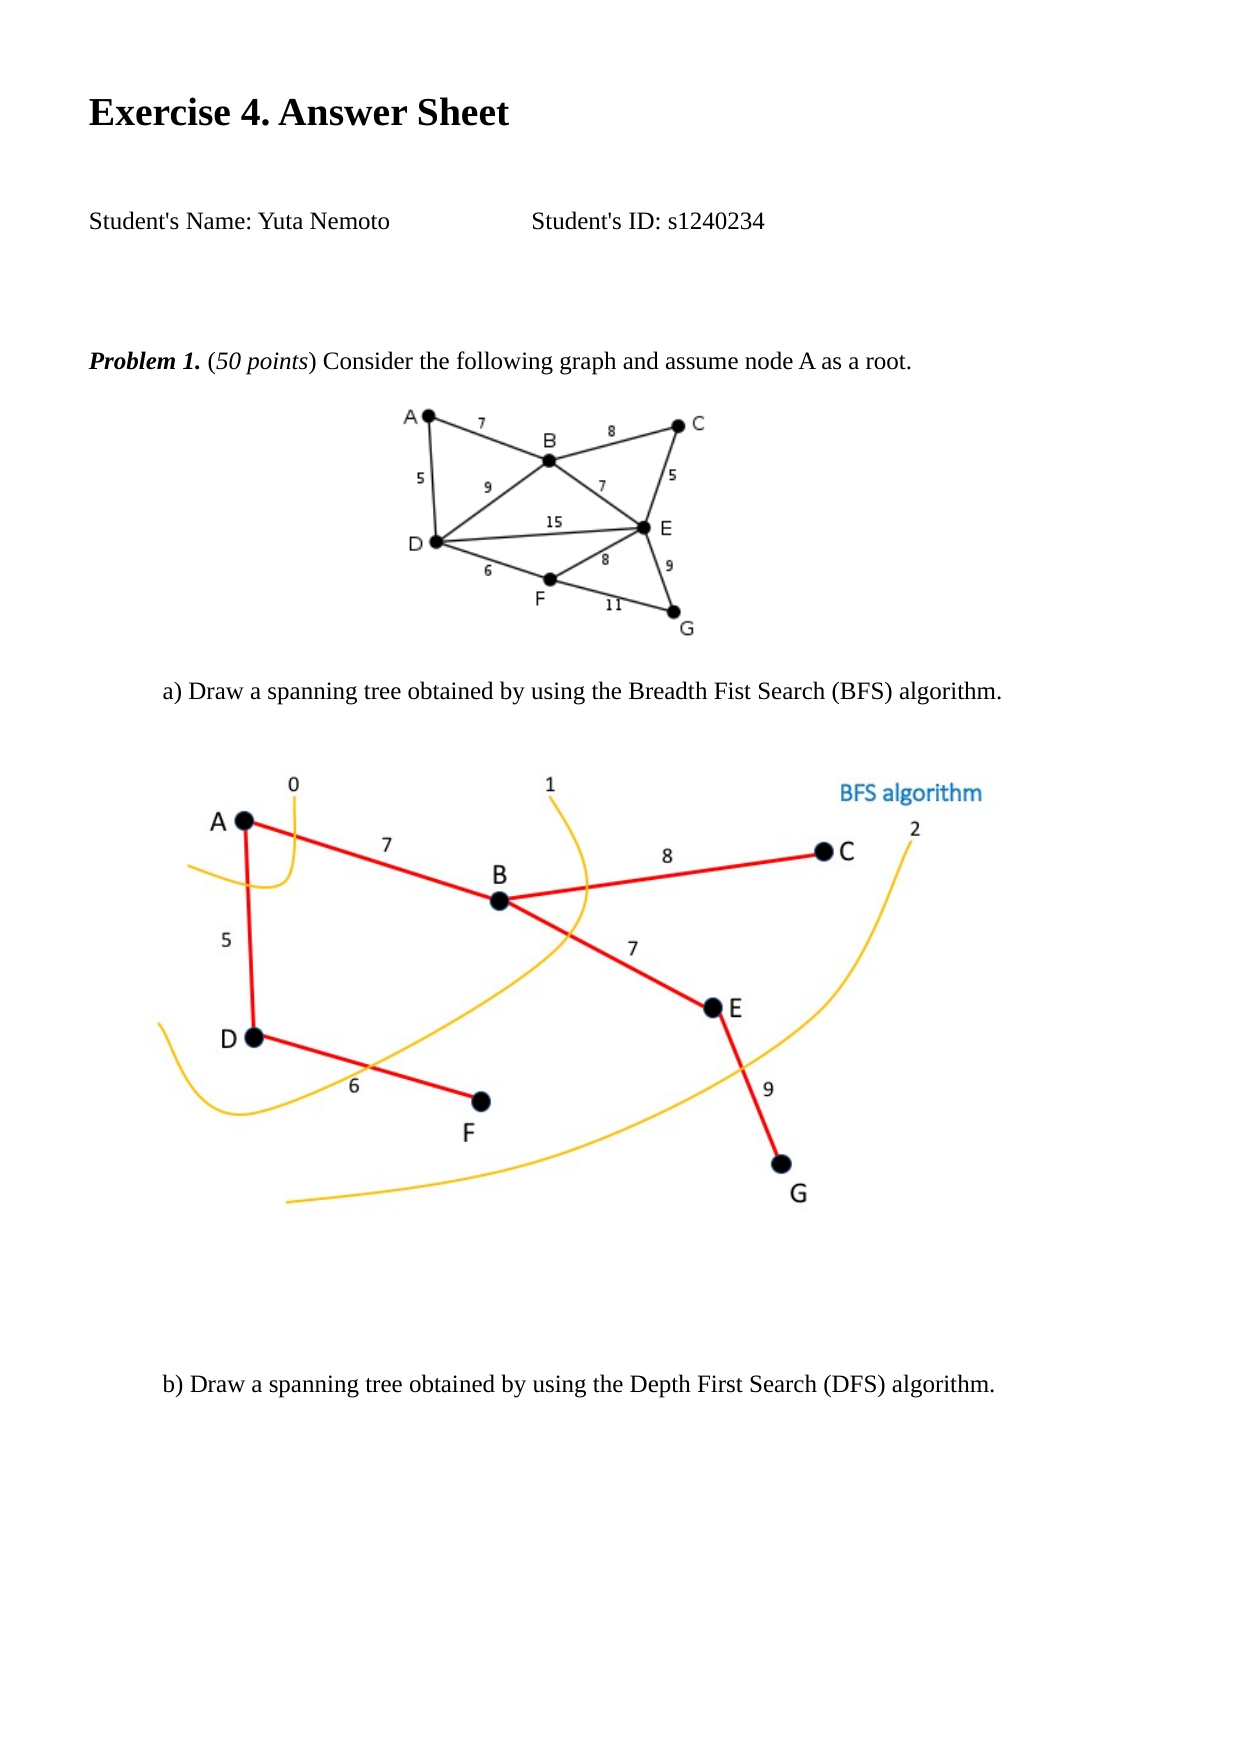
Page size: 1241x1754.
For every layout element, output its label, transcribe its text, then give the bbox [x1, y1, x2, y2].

text Problem 1. (50 points) Consider the following graph and assume node A as a root. [89, 346, 1151, 375]
text Student's Name: Yuta Nemoto Student's ID: s1240234 [89, 206, 1151, 235]
text Exercise 4. Answer Sheet [89, 89, 1151, 134]
text a) Draw a spanning tree obtained by using the Breadth Fist Search (BFS) algorithm. [89, 676, 1151, 705]
text b) Draw a spanning tree obtained by using the Depth First Search (DFS) algorithm. [89, 1369, 1151, 1398]
